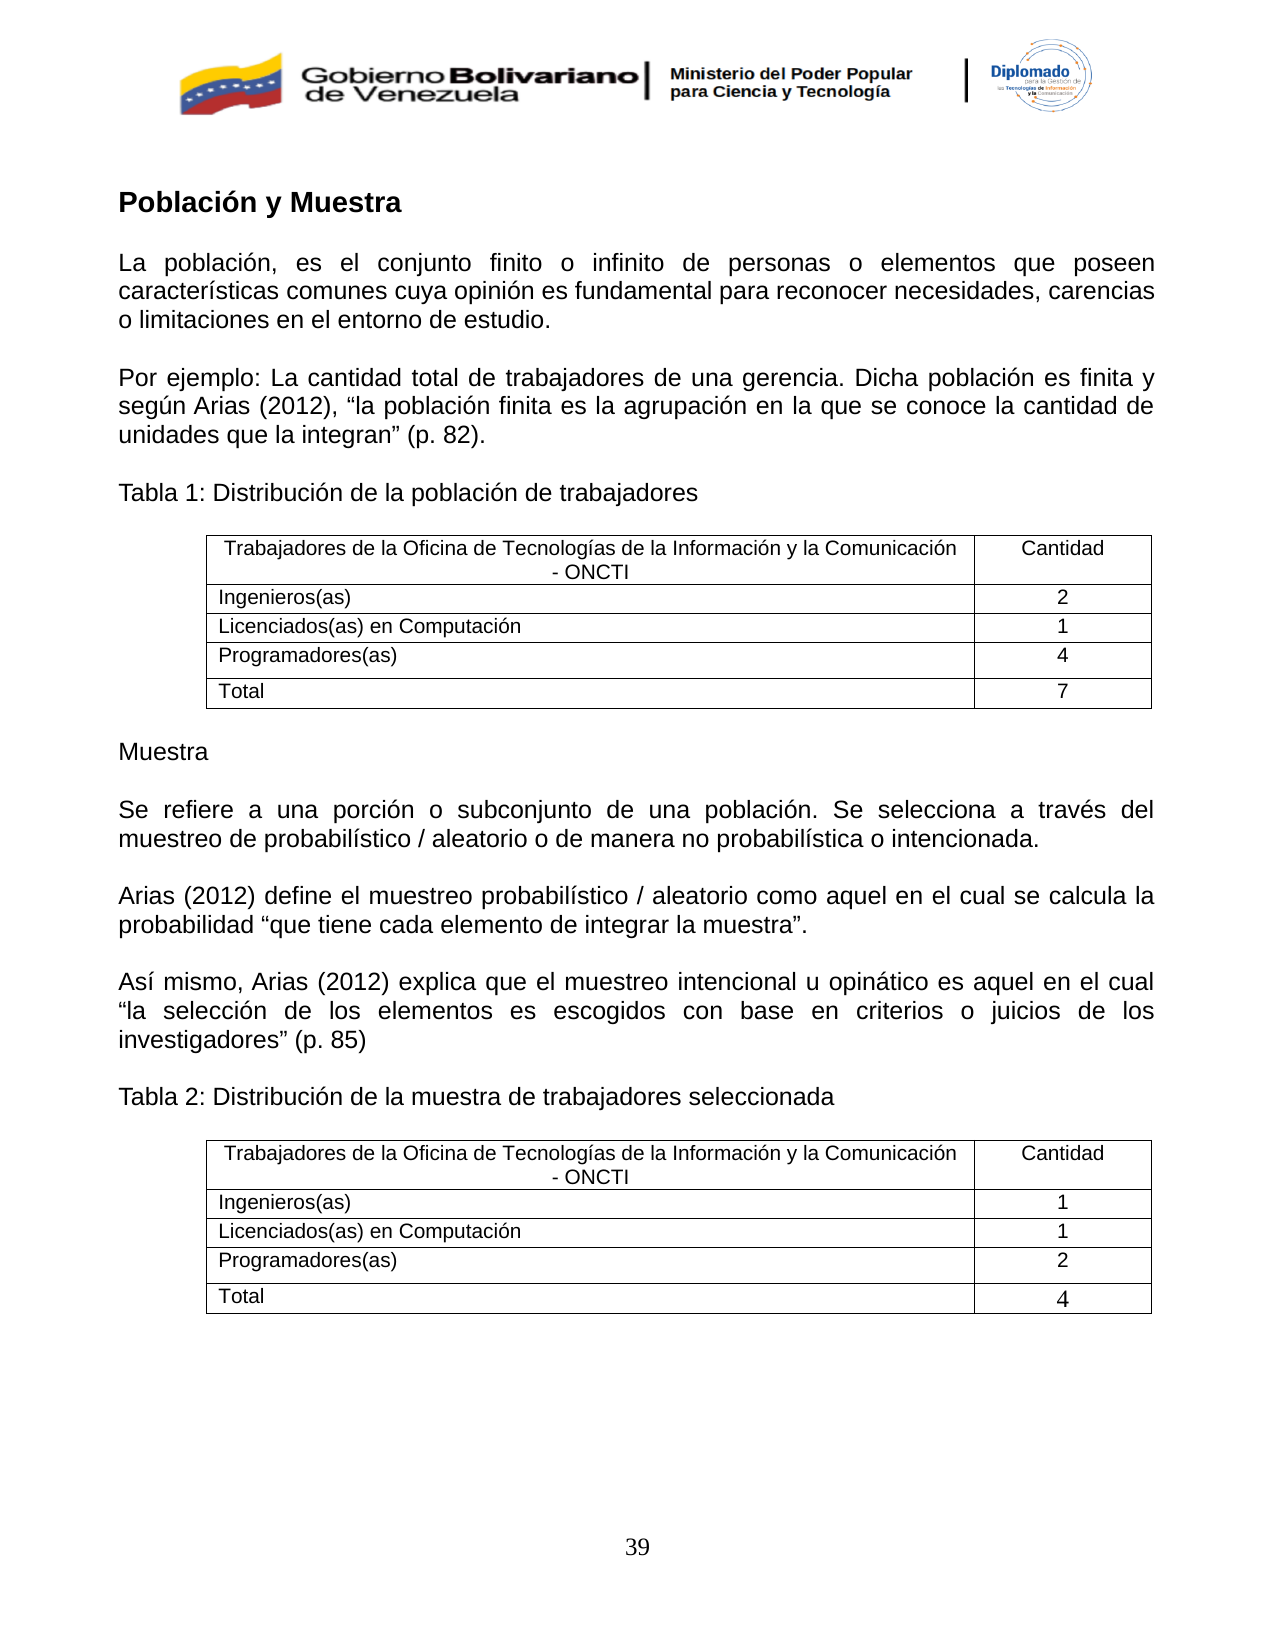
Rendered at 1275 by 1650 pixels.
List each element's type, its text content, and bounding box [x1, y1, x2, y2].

table_cell Licenciados(as) en Computación [207, 1219, 974, 1247]
table_cell Ingenieros(as) [207, 585, 974, 613]
table_cell 7 [975, 679, 1151, 707]
table_cell Licenciados(as) en Computación [207, 614, 974, 642]
table_cell 4 [975, 1284, 1151, 1313]
table_cell Total [207, 1284, 974, 1313]
table_cell 1 [975, 1219, 1151, 1247]
text Tabla 2: Distribución de la muestra de trabajadores seleccionada [118, 1082, 1157, 1111]
table_header Trabajadores de la Oficina de Tecnologías de la Información y la Comunicación - ONCTI [207, 536, 974, 584]
table_header Trabajadores de la Oficina de Tecnologías de la Información y la Comunicación - ONCTI [207, 1141, 974, 1189]
text Muestra [118, 737, 1157, 766]
text Tabla 1: Distribución de la población de trabajadores [118, 477, 1157, 506]
table_cell 2 [975, 1248, 1151, 1283]
table_header Cantidad [975, 536, 1151, 584]
text Se refiere a una porción o subconjunto de una población. Se selecciona a través del muestreo de probabilístico / aleatorio o de manera no probabilística o intencionada. [118, 795, 1157, 852]
table_cell 1 [975, 1190, 1151, 1218]
text Arias (2012) define el muestreo probabilístico / aleatorio como aquel en el cual se calcula la probabilidad “que tiene cada elemento de integrar la muestra”. [118, 881, 1157, 938]
table_cell Total [207, 679, 974, 707]
table_cell Programadores(as) [207, 1248, 974, 1283]
text Población y Muestra [118, 185, 1157, 219]
table_cell Programadores(as) [207, 643, 974, 678]
table_cell 1 [975, 614, 1151, 642]
text Así mismo, Arias (2012) explica que el muestreo intencional u opinático es aquel en el cual “la selección de los elementos es escogidos con base en criterios o juicios de los investigadores” (p. 85) [118, 967, 1157, 1053]
text Por ejemplo: La cantidad total de trabajadores de una gerencia. Dicha población es finita y según Arias (2012), “la población finita es la agrupación en la que se conoce la cantidad de unidades que la integran” (p. 82). [118, 362, 1157, 449]
table_cell 4 [975, 643, 1151, 678]
text La población, es el conjunto finito o infinito de personas o elementos que poseen características comunes cuya opinión es fundamental para reconocer necesidades, carencias o limitaciones en el entorno de estudio. [118, 247, 1157, 334]
table_cell 2 [975, 585, 1151, 613]
table_header Cantidad [975, 1141, 1151, 1189]
table_cell Ingenieros(as) [207, 1190, 974, 1218]
